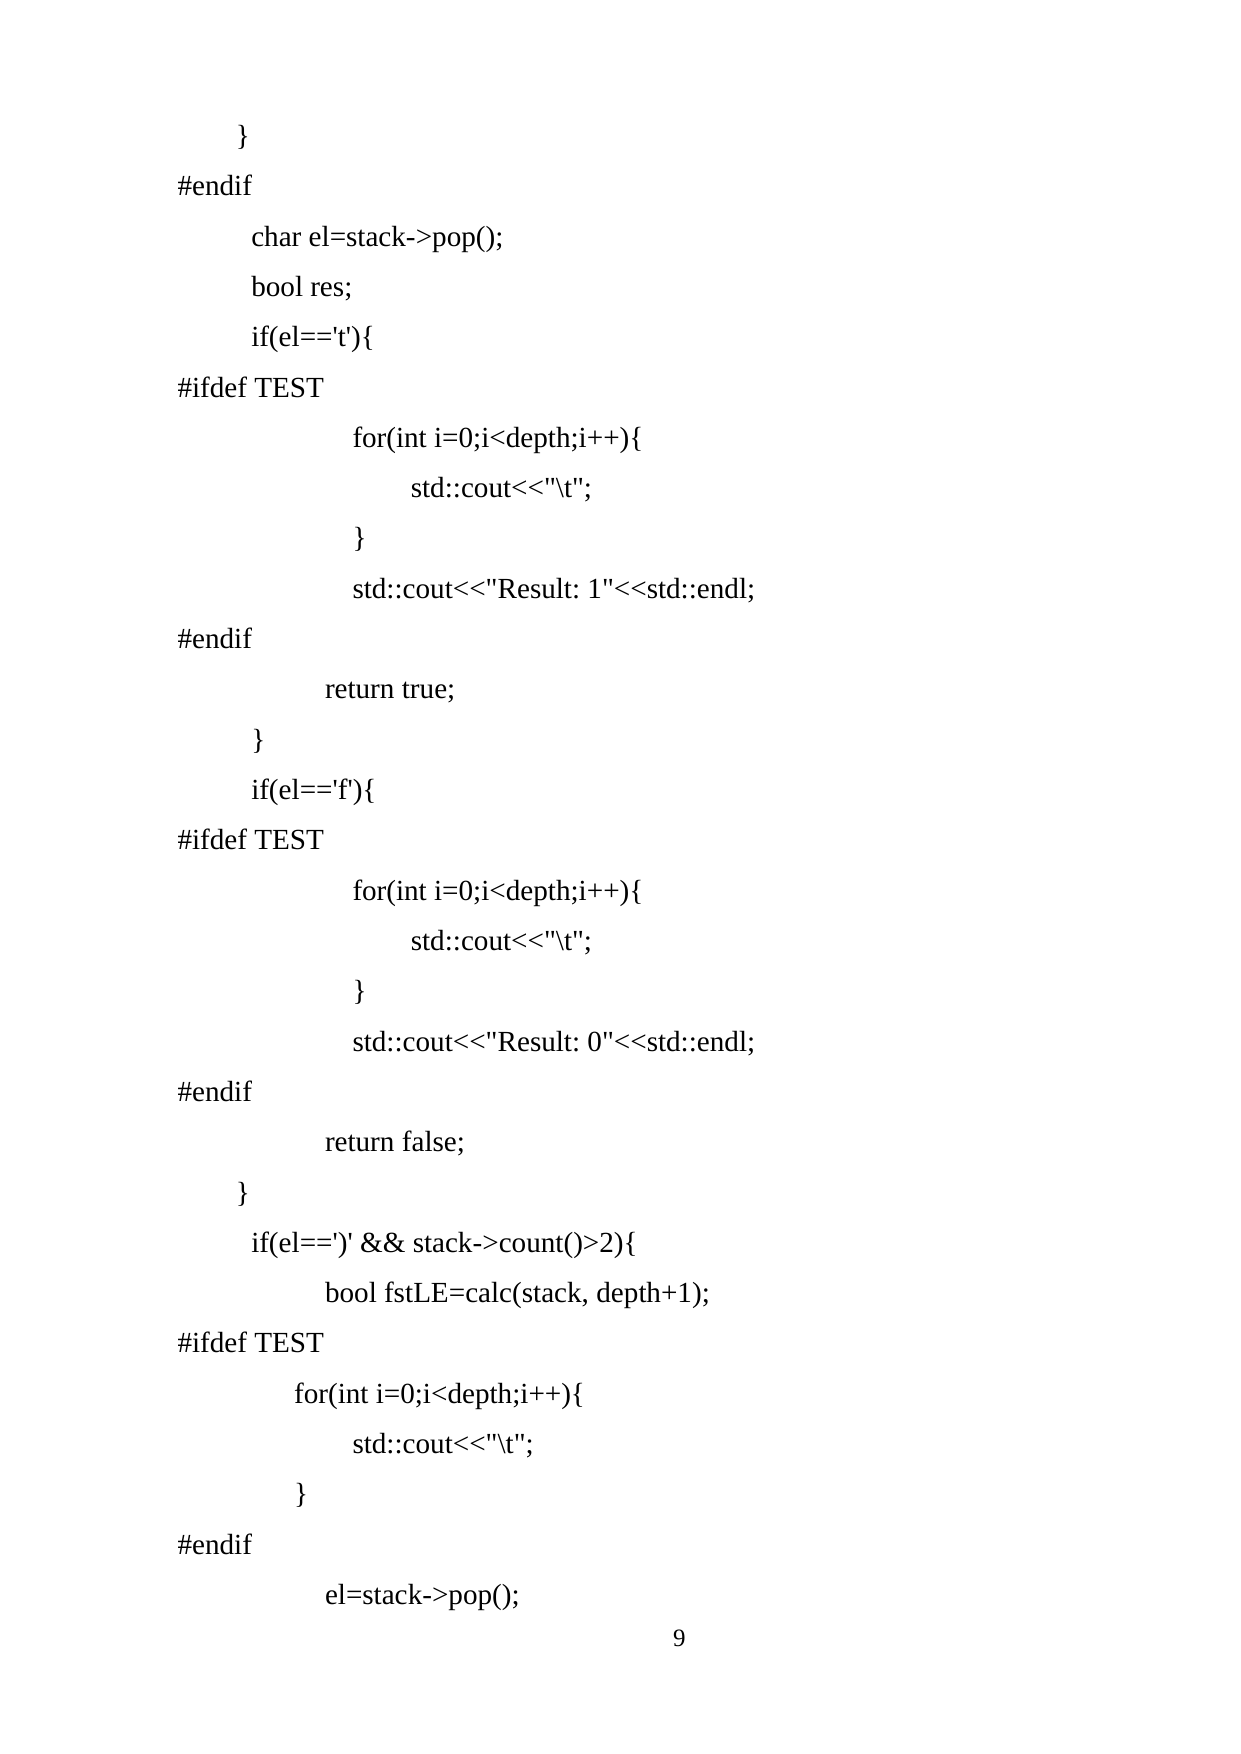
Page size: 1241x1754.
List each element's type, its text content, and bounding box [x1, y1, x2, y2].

text bool fstLE=calc(stack, depth+1); [177, 1275, 1181, 1309]
text #endif [177, 621, 1181, 655]
text #endif [177, 1527, 1181, 1560]
text for(int i=0;i<depth;i++){ [177, 1376, 1181, 1409]
text } [177, 722, 1181, 755]
text for(int i=0;i<depth;i++){ [177, 873, 1181, 906]
text el=stack->pop(); [177, 1577, 1181, 1611]
text } [177, 521, 1181, 554]
text std::cout<<"\t"; [177, 923, 1181, 957]
text #ifdef TEST [177, 822, 1181, 856]
text return false; [177, 1124, 1181, 1158]
text bool res; [177, 269, 1181, 303]
text std::cout<<"Result: 0"<<std::endl; [177, 1024, 1181, 1057]
text #endif [177, 1074, 1181, 1108]
text for(int i=0;i<depth;i++){ [177, 420, 1181, 453]
text } [177, 1175, 1181, 1208]
text std::cout<<"Result: 1"<<std::endl; [177, 571, 1181, 604]
text #ifdef TEST [177, 370, 1181, 403]
text char el=stack->pop(); [177, 219, 1181, 252]
text if(el=='f'){ [177, 772, 1181, 806]
text if(el=='t'){ [177, 319, 1181, 353]
text } [177, 973, 1181, 1007]
text std::cout<<"\t"; [177, 470, 1181, 504]
text } [177, 1477, 1181, 1510]
text return true; [177, 672, 1181, 705]
text #endif [177, 168, 1181, 202]
text } [177, 118, 1181, 152]
text std::cout<<"\t"; [177, 1426, 1181, 1460]
text if(el==')' && stack->count()>2){ [177, 1225, 1181, 1258]
text #ifdef TEST [177, 1326, 1181, 1359]
